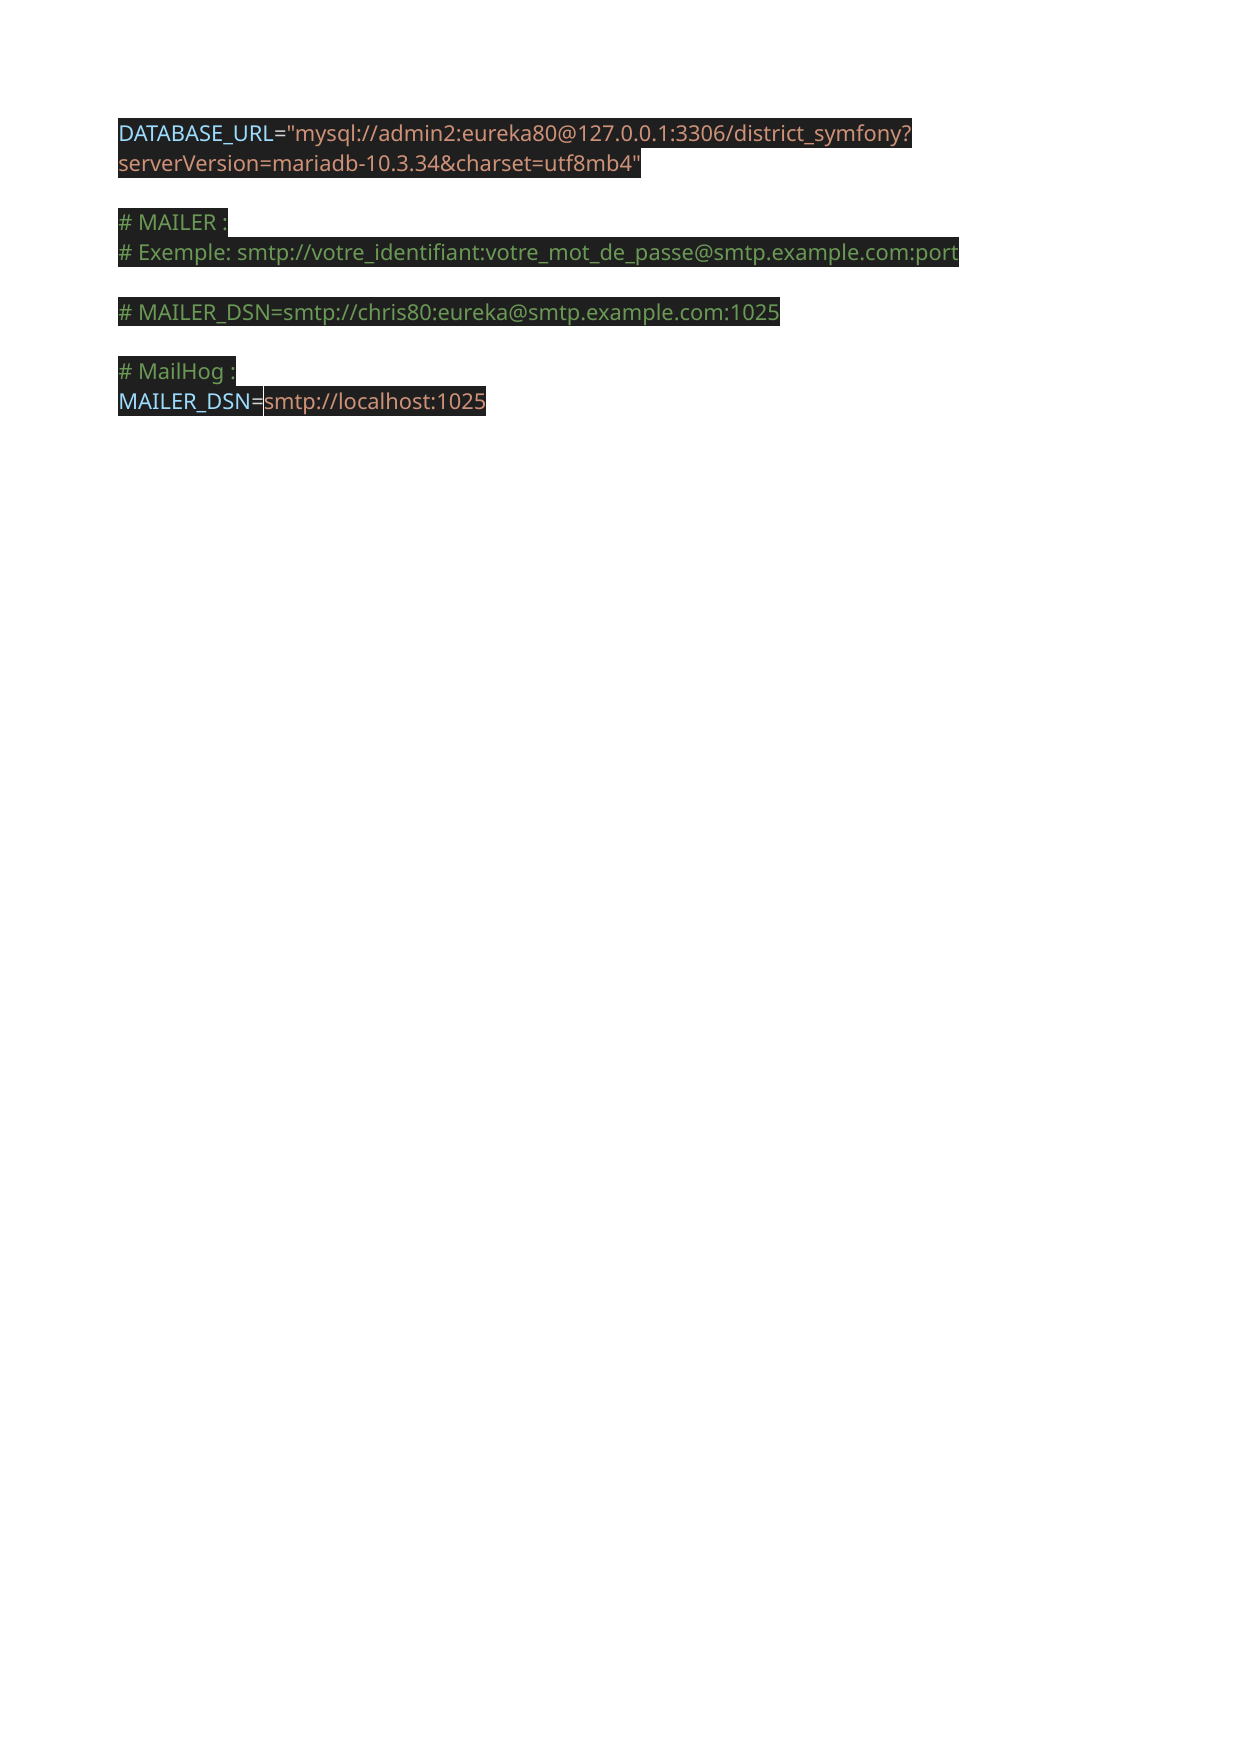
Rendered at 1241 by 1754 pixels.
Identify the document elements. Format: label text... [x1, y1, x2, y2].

text MAILER_DSN=smtp://localhost:1025 [118, 386, 1122, 416]
text DATABASE_URL="mysql://admin2:eureka80@127.0.0.1:3306/district_symfony?serverVersion=mariadb-10.3.34&charset=utf8mb4" [118, 118, 1122, 178]
text # MailHog : [118, 356, 1122, 386]
text # MAILER_DSN=smtp://chris80:eureka@smtp.example.com:1025 [118, 297, 1122, 326]
text # MAILER : [118, 207, 1122, 237]
text # Exemple: smtp://votre_identifiant:votre_mot_de_passe@smtp.example.com:port [118, 237, 1122, 267]
